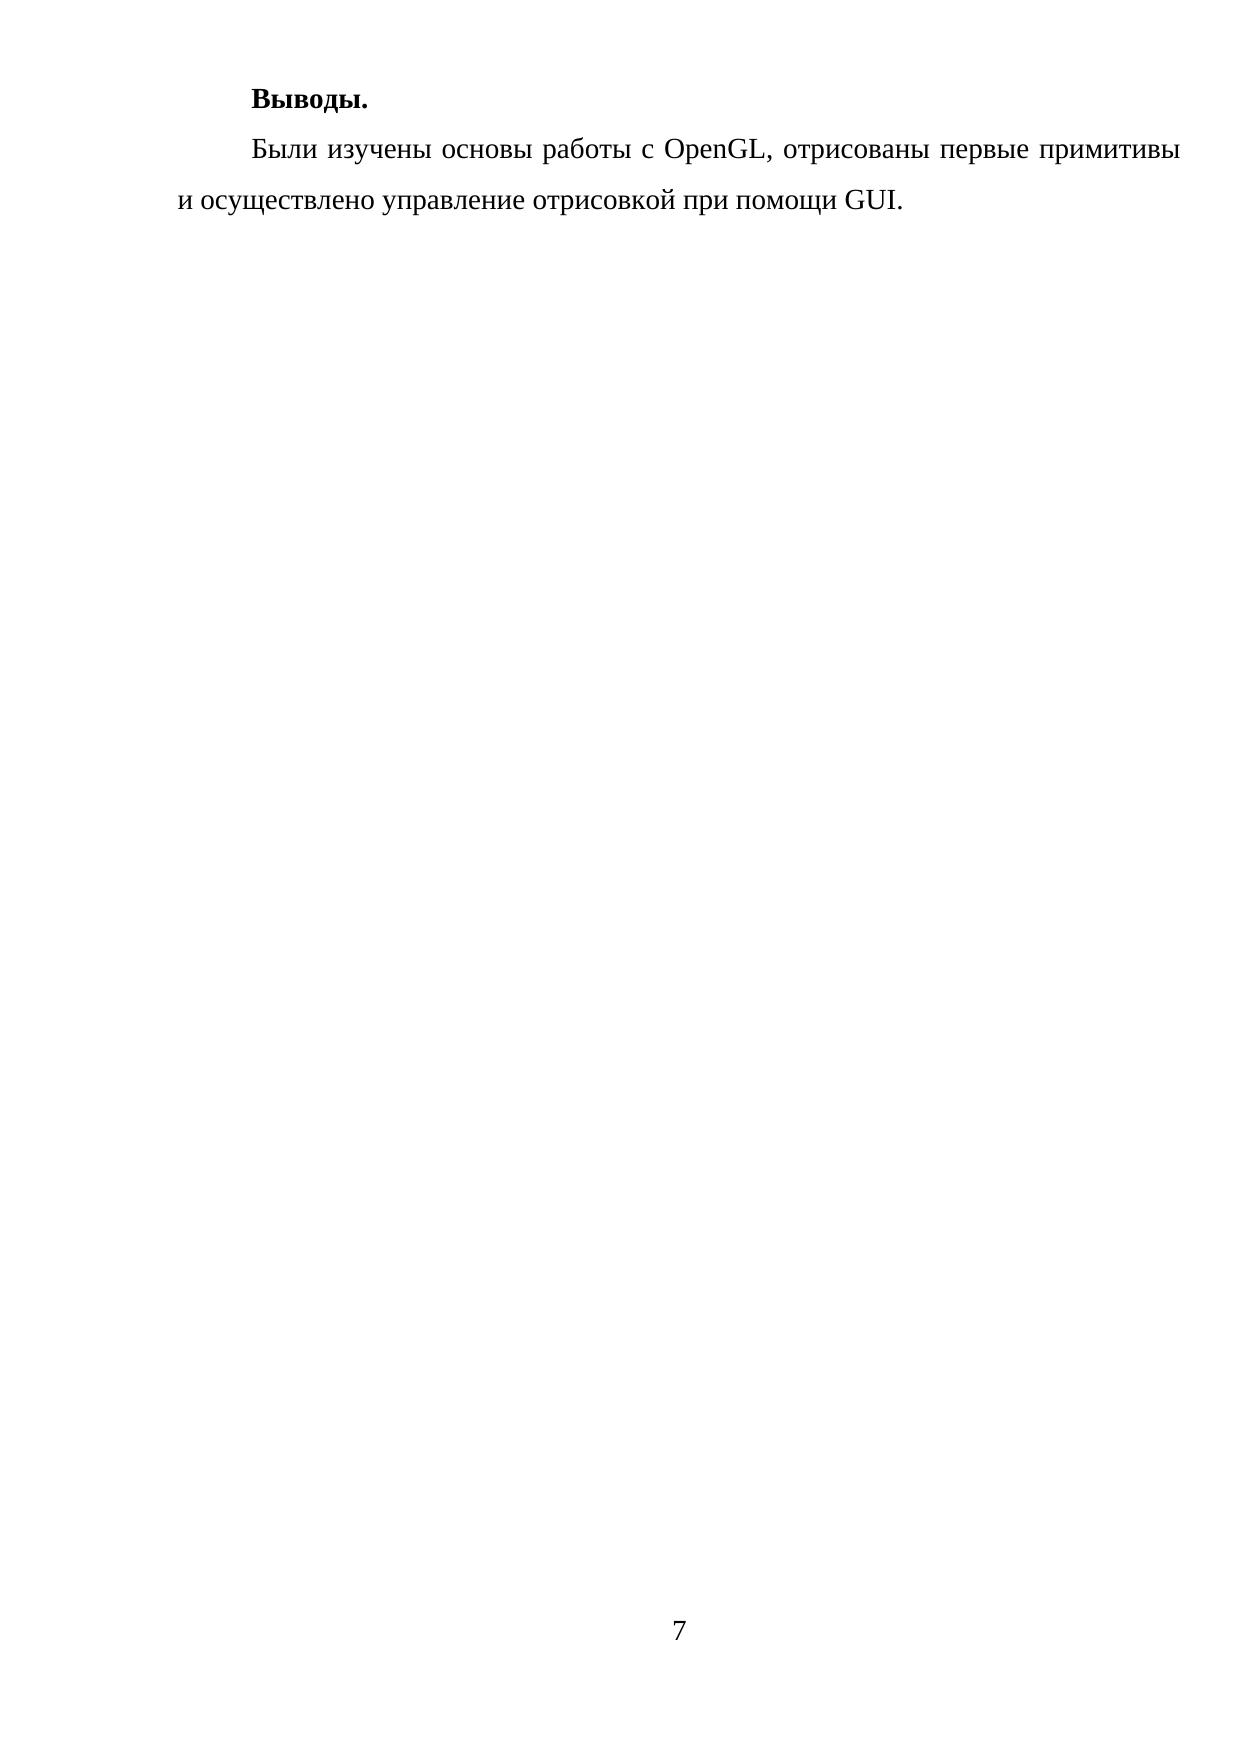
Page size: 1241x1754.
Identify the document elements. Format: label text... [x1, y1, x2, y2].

text Выводы. [177, 81, 1181, 115]
text Были изучены основы работы с OpenGL, отрисованы первые примитивы и осуществлено управление отрисовкой при помощи GUI. [177, 132, 1181, 216]
